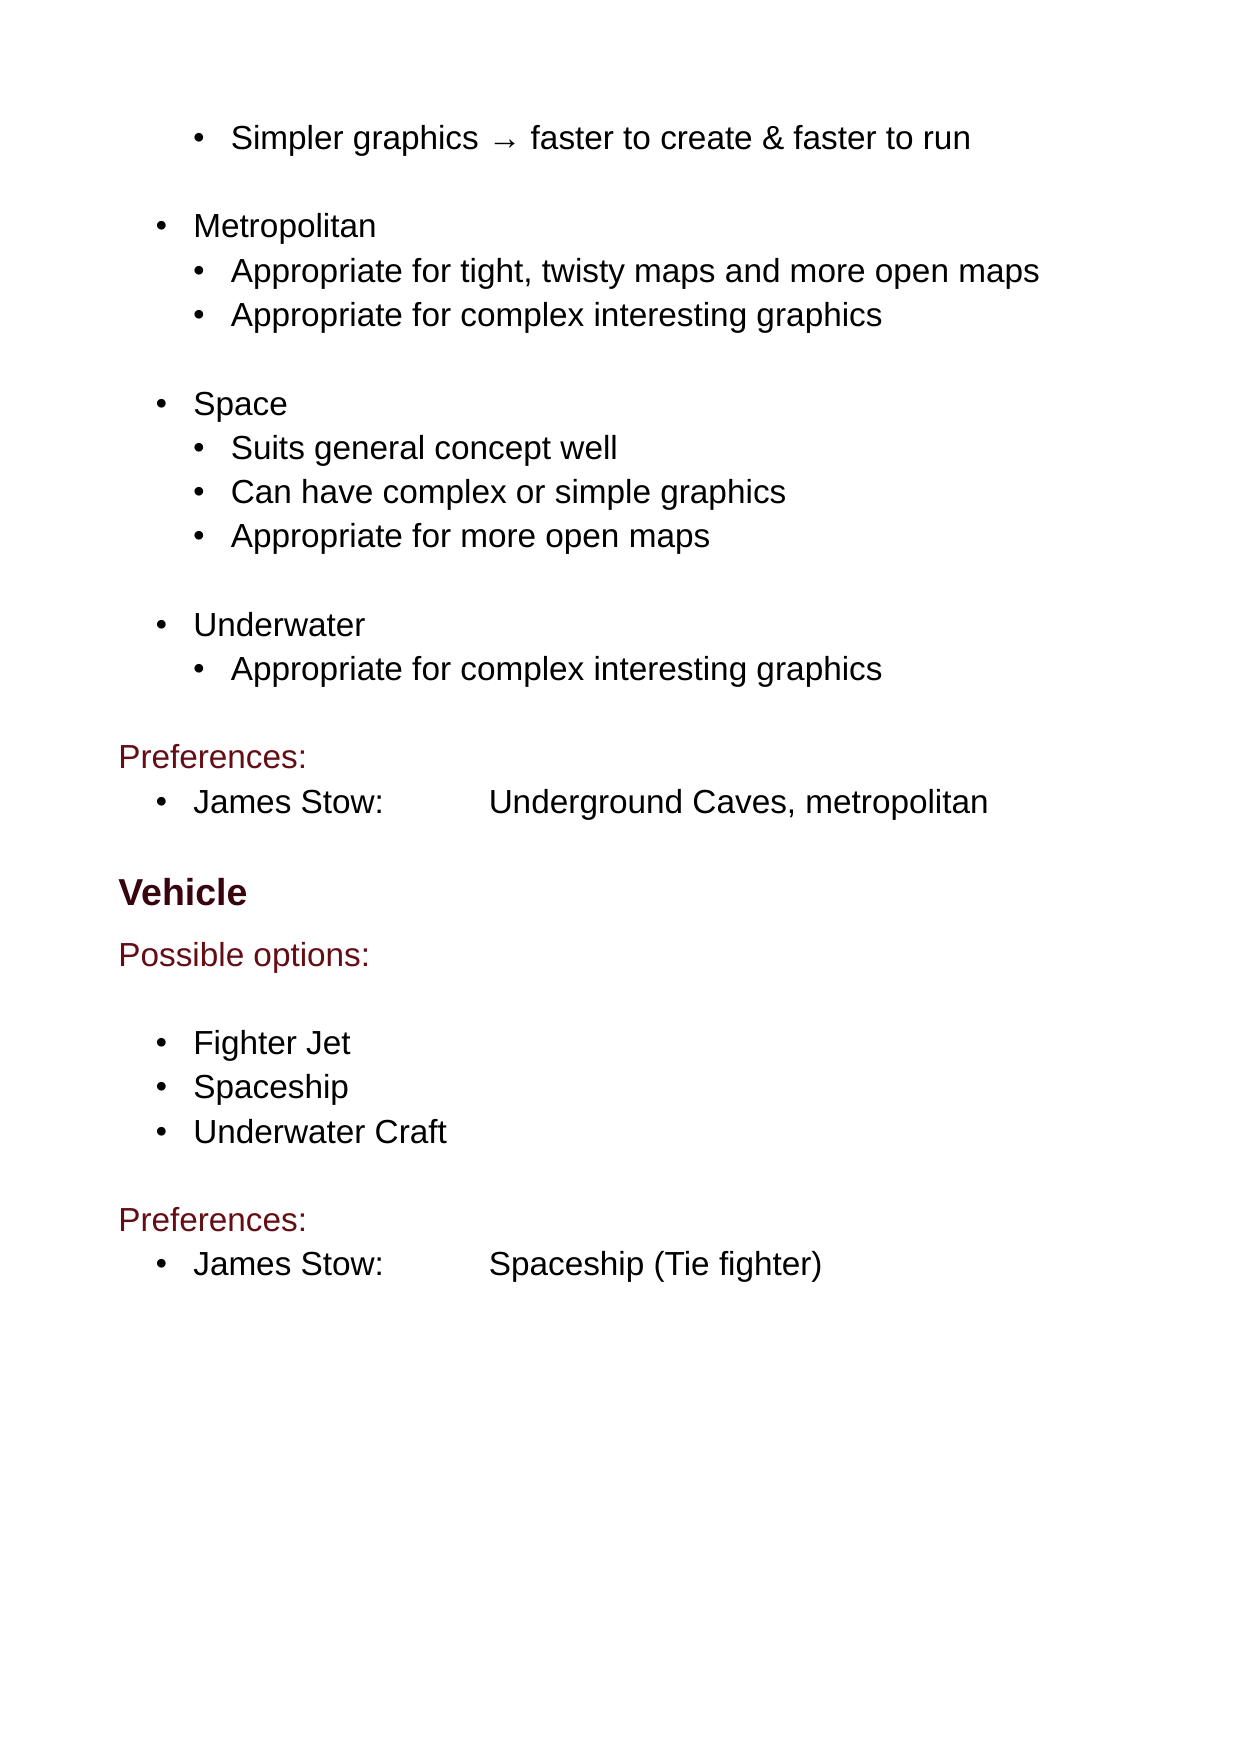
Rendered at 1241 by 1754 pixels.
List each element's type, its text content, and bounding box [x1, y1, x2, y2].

list Underwater Craft [156, 1112, 1122, 1150]
list Simpler graphics → faster to create & faster to run [193, 118, 1122, 157]
list Can have complex or simple graphics [193, 472, 1122, 511]
list Appropriate for more open maps [193, 516, 1122, 555]
list Appropriate for tight, twisty maps and more open maps [193, 251, 1122, 289]
list Suits general concept well [193, 428, 1122, 466]
list James Stow: Spaceship (Tie fighter) [156, 1244, 1122, 1283]
text Vehicle [118, 870, 1122, 913]
text Preferences: [118, 1200, 1122, 1238]
list Appropriate for complex interesting graphics [193, 649, 1122, 688]
list Underwater [156, 605, 1122, 643]
text Possible options: [118, 935, 1122, 973]
list Space [156, 383, 1122, 422]
list Metropolitan [156, 207, 1122, 245]
list Spaceship [156, 1067, 1122, 1106]
text Preferences: [118, 737, 1122, 776]
list Fighter Jet [156, 1023, 1122, 1062]
list Appropriate for complex interesting graphics [193, 295, 1122, 334]
list James Stow: Underground Caves, metropolitan [156, 782, 1122, 820]
